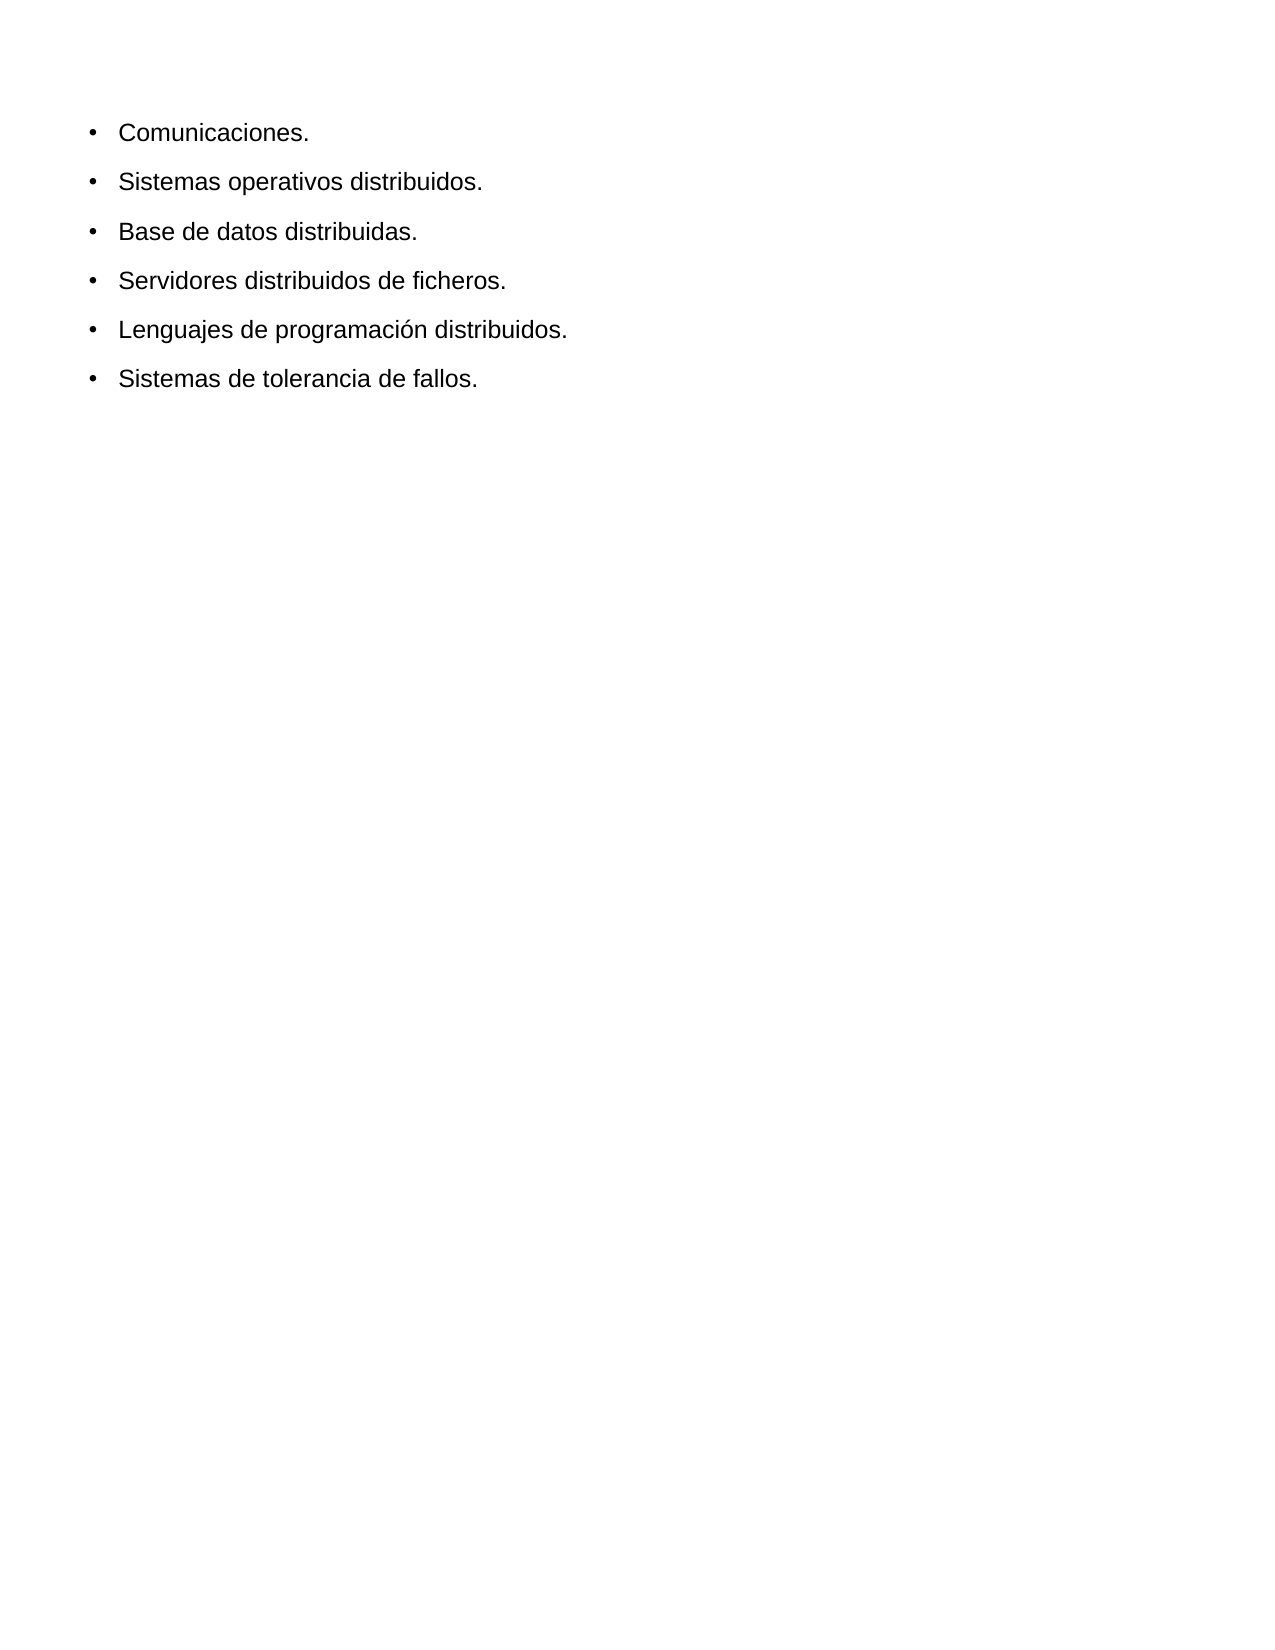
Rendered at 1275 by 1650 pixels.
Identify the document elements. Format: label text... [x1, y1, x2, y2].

list Sistemas operativos distribuidos. [118, 167, 1157, 196]
list Base de datos distribuidas. [118, 216, 1157, 245]
list Sistemas de tolerancia de fallos. [118, 364, 1157, 393]
list Comunicaciones. [118, 118, 1157, 147]
list Lenguajes de programación distribuidos. [118, 315, 1157, 344]
list Servidores distribuidos de ficheros. [118, 266, 1157, 294]
